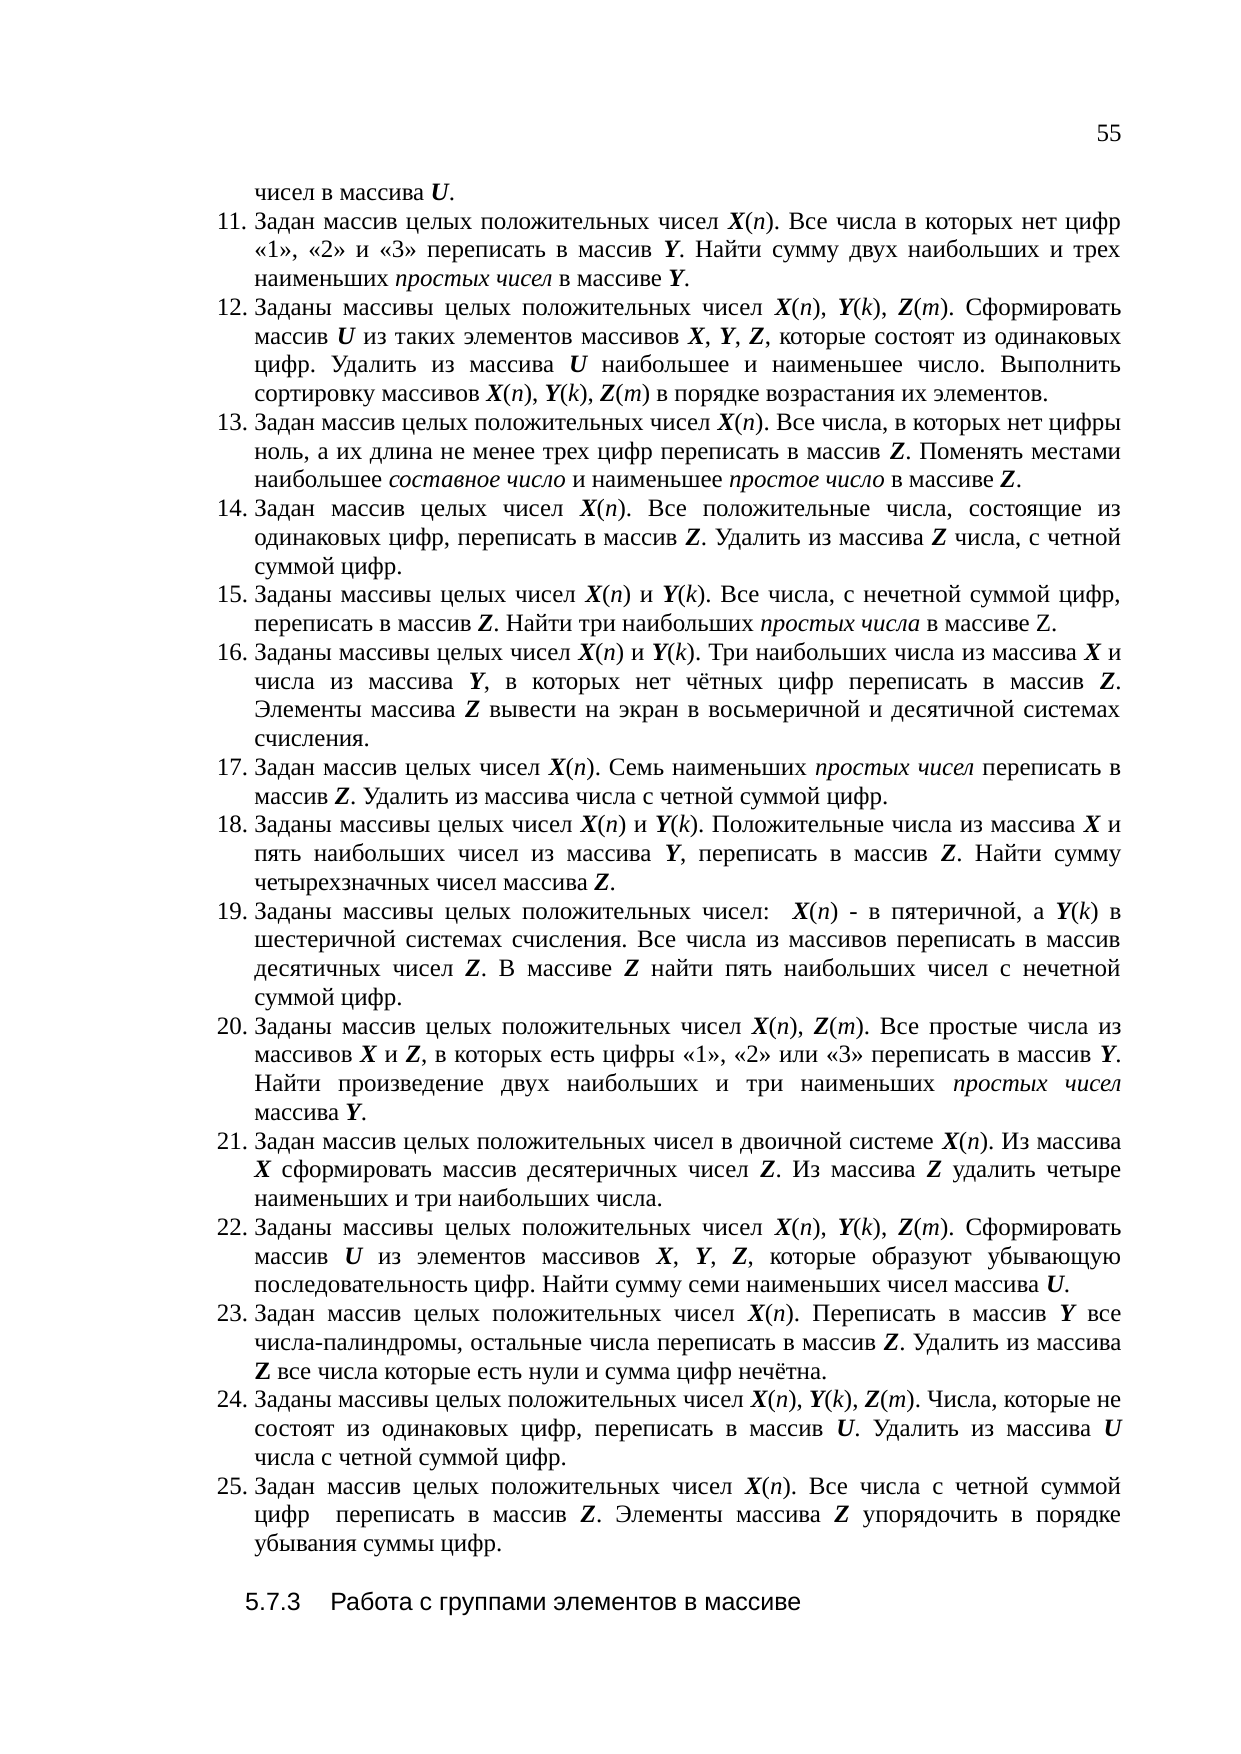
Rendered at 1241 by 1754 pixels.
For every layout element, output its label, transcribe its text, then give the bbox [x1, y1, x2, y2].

list Задан массив целых положительных чисел X(n). Все числа в которых нет цифр «1», «2» и «3» переписать в массив Y. Найти сумму двух наибольших и трех наименьших простых чисел в массиве Y. [217, 206, 1121, 292]
list Заданы массивы целых чисел X(n) и Y(k). Положительные числа из массива X и пять наибольших чисел из массива Y, переписать в массив Z. Найти сумму четырехзначных чисел массива Z. [217, 809, 1121, 896]
list Задан массив целых положительных чисел X(n). Все числа с четной суммой цифр переписать в массив Z. Элементы массива Z упорядочить в порядке убывания суммы цифр. [217, 1471, 1121, 1557]
list Задан массив целых чисел X(n). Все положительные числа, состоящие из одинаковых цифр, переписать в массив Z. Удалить из массива Z числа, с четной суммой цифр. [217, 493, 1121, 579]
list Заданы массивы целых положительных чисел X(n), Y(k), Z(m). Сформировать массив U из таких элементов массивов X, Y, Z, которые состоят из одинаковых цифр. Удалить из массива U наибольшее и наименьшее число. Выполнить сортировку массивов X(n), Y(k), Z(m) в порядке возрастания их элементов. [217, 292, 1121, 407]
list Задан массив целых положительных чисел X(n). Переписать в массив Y все числа-палиндромы, остальные числа переписать в массив Z. Удалить из массива Z все числа которые есть нули и сумма цифр нечётна. [217, 1298, 1121, 1384]
list Заданы массивы целых положительных чисел X(n), Y(k), Z(m). Сформировать массив U из элементов массивов X, Y, Z, которые образуют убывающую последовательность цифр. Найти сумму семи наименьших чисел массива U. [217, 1212, 1121, 1298]
list Заданы массивы целых положительных чисел X(n), Y(k), Z(m). Числа, которые не состоят из одинаковых цифр, переписать в массив U. Удалить из массива U числа с четной суммой цифр. [217, 1384, 1121, 1471]
list Заданы массивы целых положительных чисел: X(n) - в пятеричной, а Y(k) в шестеричной системах счисления. Все числа из массивов переписать в массив десятичных чисел Z. В массиве Z найти пять наибольших чисел с нечетной суммой цифр. [217, 896, 1121, 1011]
list Заданы массивы целых чисел X(n) и Y(k). Три наибольших числа из массива X и числа из массива Y, в которых нет чётных цифр переписать в массив Z. Элементы массива Z вывести на экран в восьмеричной и десятичной системах счисления. [217, 637, 1121, 752]
list Заданы массив целых положительных чисел X(n), Z(m). Все простые числа из массивов X и Z, в которых есть цифры «1», «2» или «3» переписать в массив Y. Найти произведение двух наибольших и три наименьших простых чисел массива Y. [217, 1011, 1121, 1126]
list чисел в массива U. [217, 177, 1121, 206]
list Задан массив целых положительных чисел в двоичной системе X(n). Из массива X сформировать массив десятеричных чисел Z. Из массива Z удалить четыре наименьших и три наибольших числа. [217, 1126, 1121, 1212]
list Заданы массивы целых чисел X(n) и Y(k). Все числа, с нечетной суммой цифр, переписать в массив Z. Найти три наибольших простых числа в массиве Z. [217, 579, 1121, 637]
list Задан массив целых чисел X(n). Семь наименьших простых чисел переписать в массив Z. Удалить из массива числа с четной суммой цифр. [217, 752, 1121, 809]
list Задан массив целых положительных чисел X(n). Все числа, в которых нет цифры ноль, а их длина не менее трех цифр переписать в массив Z. Поменять местами наибольшее составное число и наименьшее простое число в массиве Z. [217, 407, 1121, 493]
subtitle Работа с группами элементов в массиве [179, 1587, 1121, 1615]
